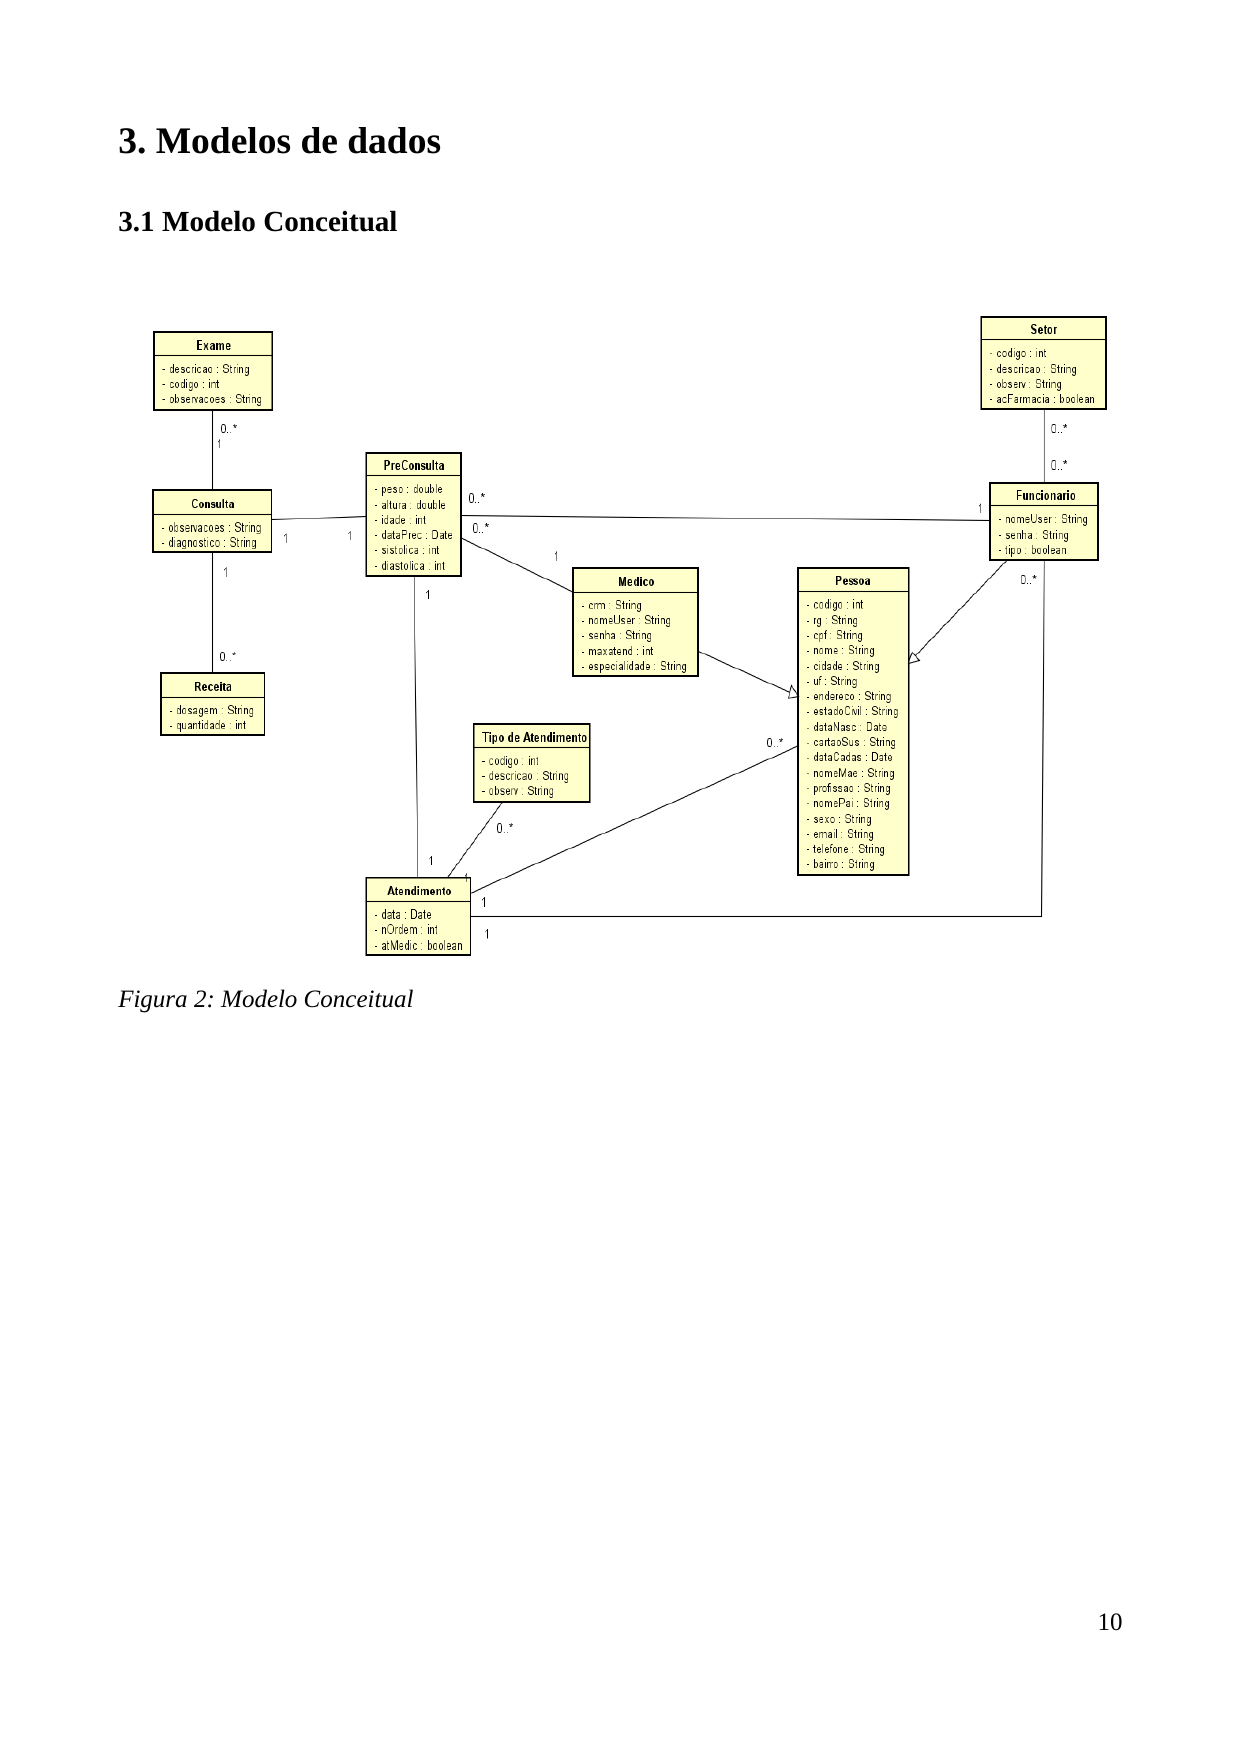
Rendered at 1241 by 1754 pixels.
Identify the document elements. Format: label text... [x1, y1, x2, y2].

text 3. Modelos de dados 3.1 Modelo Conceitual [118, 118, 1122, 238]
picture [118, 279, 1123, 984]
text Figura 2: Modelo Conceitual [118, 984, 1122, 1012]
